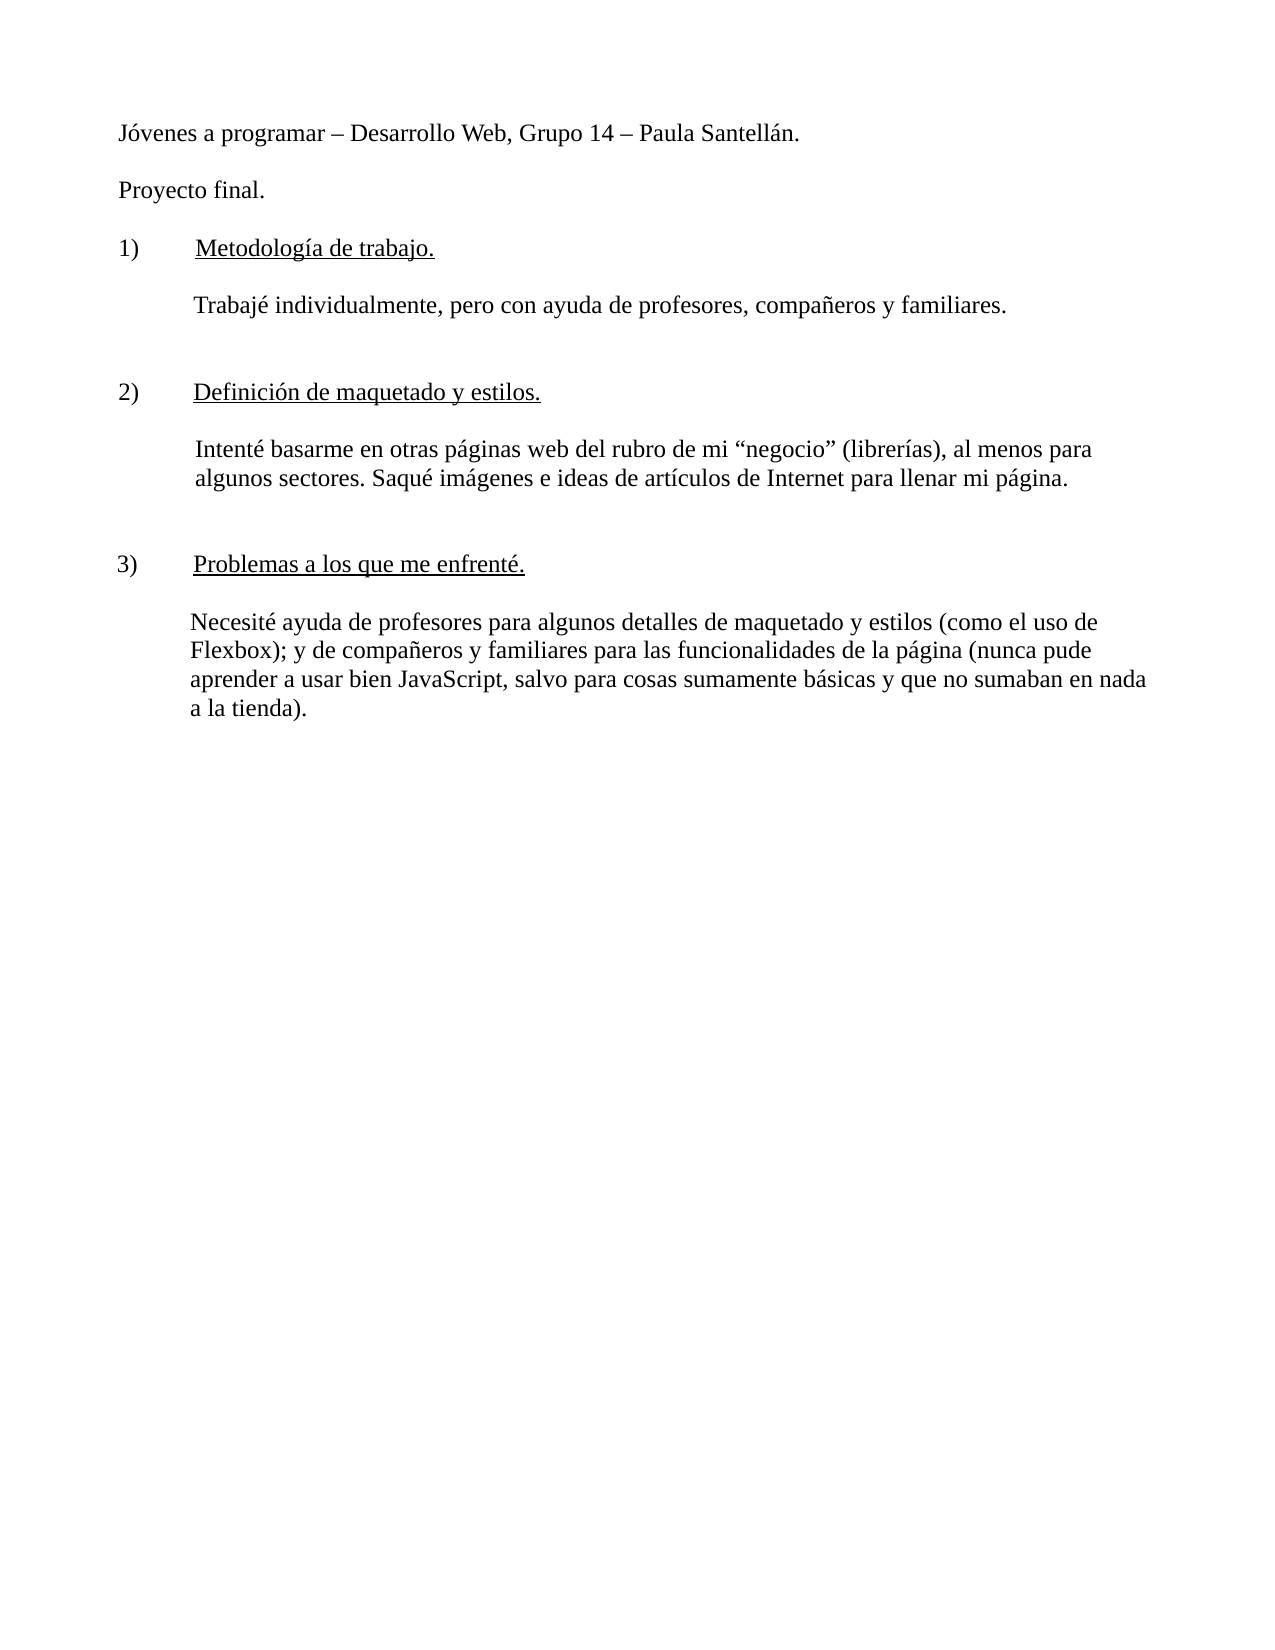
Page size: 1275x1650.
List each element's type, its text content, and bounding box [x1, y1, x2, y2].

list Definición de maquetado y estilos. [118, 377, 1157, 406]
text Trabajé individualmente, pero con ayuda de profesores, compañeros y familiares. [193, 291, 1157, 319]
text Intenté basarme en otras páginas web del rubro de mi “negocio” (librerías), al menos para algunos sectores. Saqué imágenes e ideas de artículos de Internet para llenar mi página. [195, 434, 1157, 492]
text Jóvenes a programar – Desarrollo Web, Grupo 14 – Paula Santellán. [118, 118, 1157, 147]
text Proyecto final. [118, 176, 1157, 204]
text Necesité ayuda de profesores para algunos detalles de maquetado y estilos (como el uso de Flexbox); y de compañeros y familiares para las funcionalidades de la página (nunca pude aprender a usar bien JavaScript, salvo para cosas sumamente básicas y que no sumaban en nada a la tienda). [190, 607, 1157, 722]
list Problemas a los que me enfrenté. [117, 549, 1157, 578]
text 1) Metodología de trabajo. [118, 233, 1157, 262]
